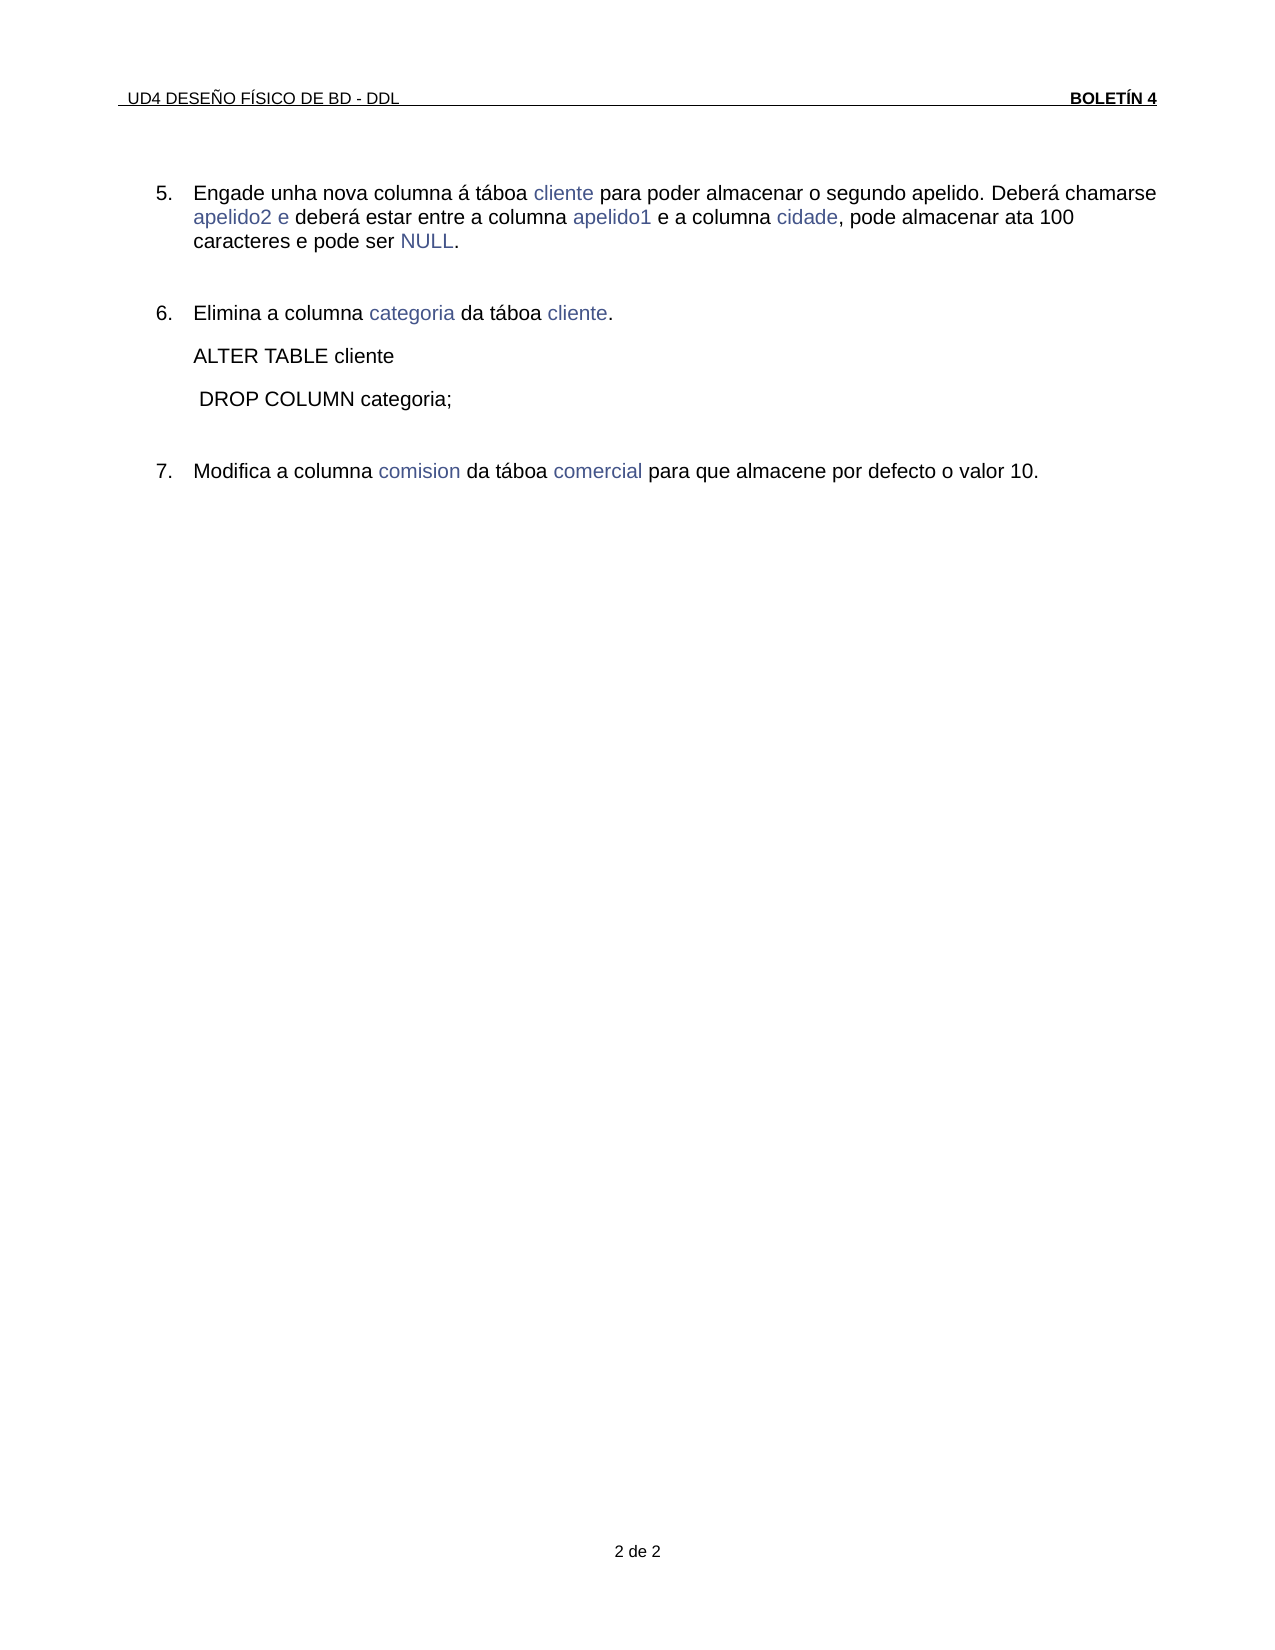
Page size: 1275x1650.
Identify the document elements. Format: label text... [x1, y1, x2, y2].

list DROP COLUMN categoria; [156, 387, 1176, 440]
list ALTER TABLE cliente [156, 344, 1176, 368]
list Modifica a columna comision da táboa comercial para que almacene por defecto o valor 10. [156, 459, 1176, 483]
list Engade unha nova columna á táboa cliente para poder almacenar o segundo apelido. Deberá chamarse apelido2 e deberá estar entre a columna apelido1 e a columna cidade, pode almacenar ata 100 caracteres e pode ser NULL. [156, 181, 1176, 252]
list Elimina a columna categoria da táboa cliente. [156, 300, 1176, 324]
